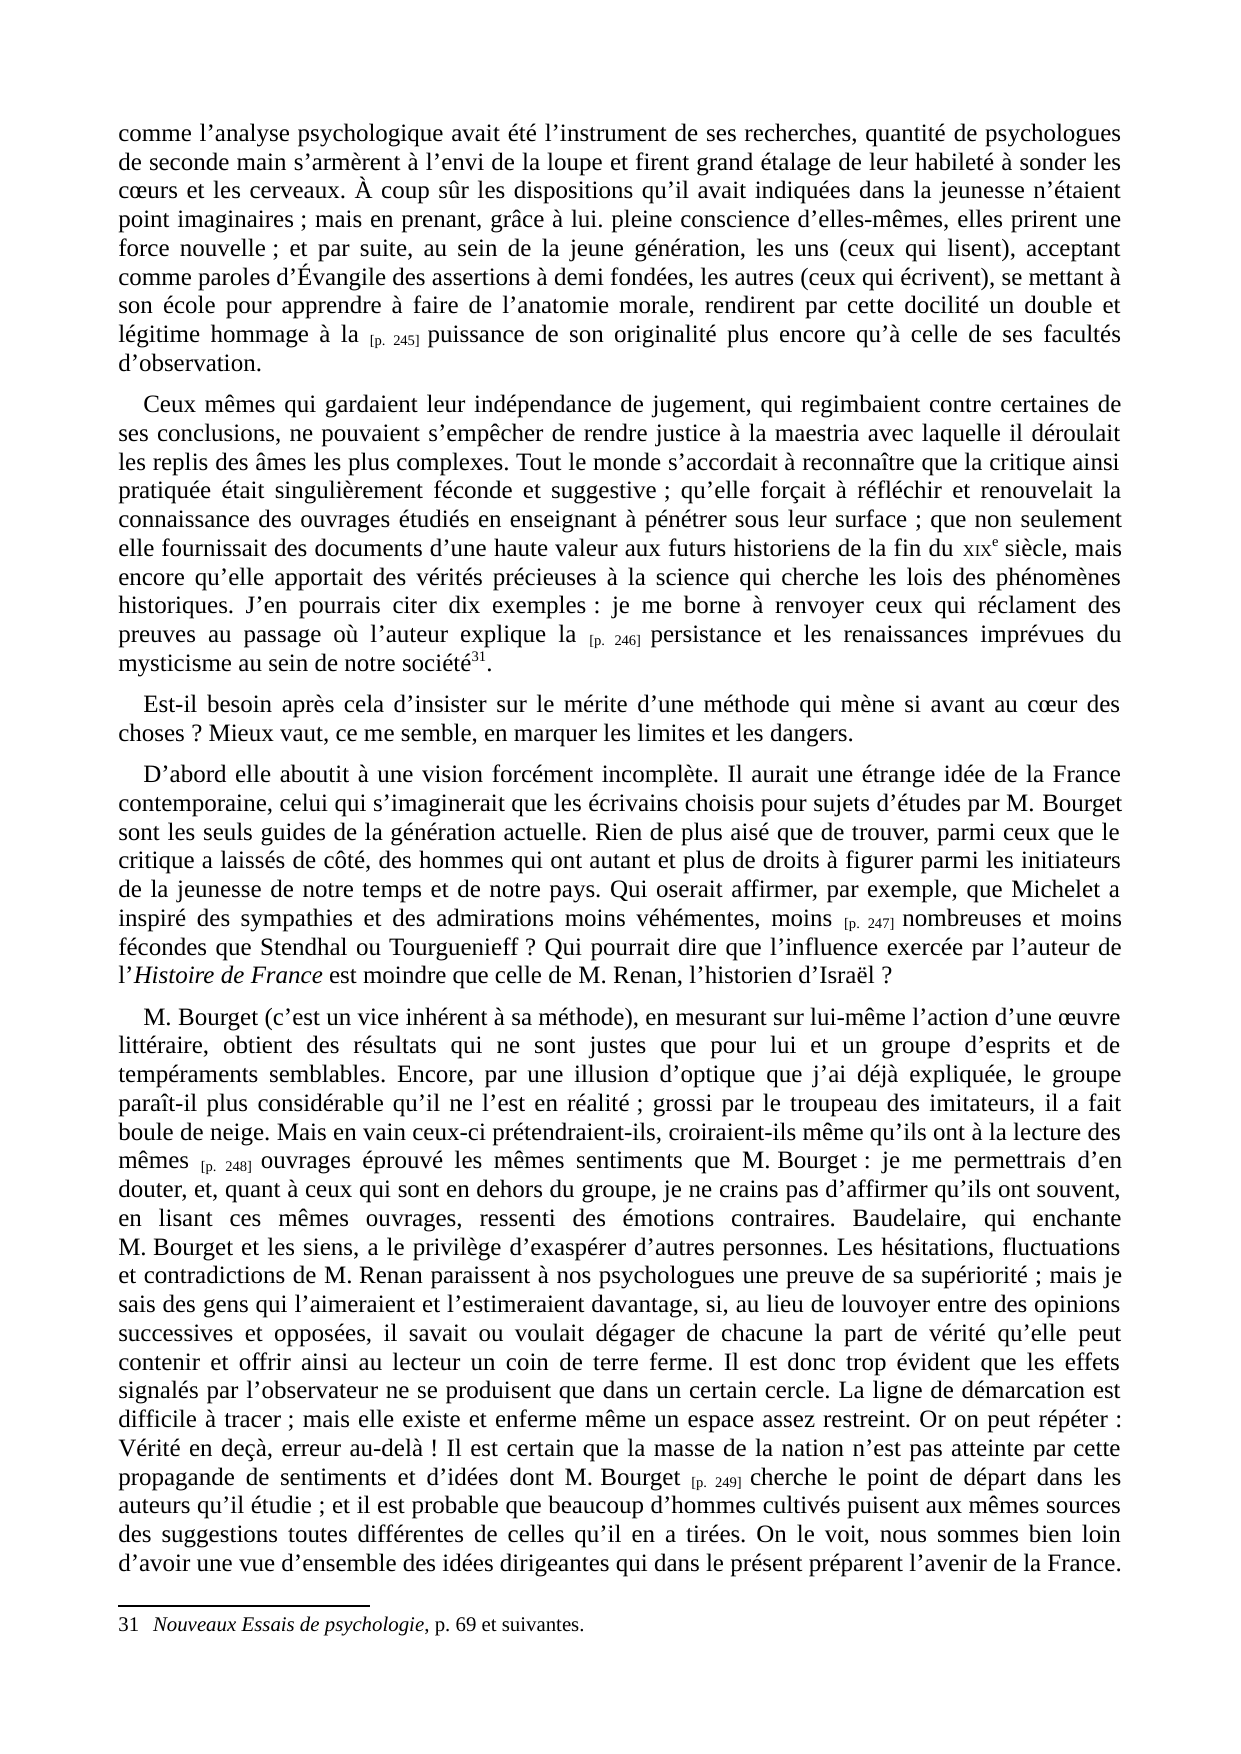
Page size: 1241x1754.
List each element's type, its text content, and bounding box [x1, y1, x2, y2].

text Est-il besoin après cela d’insister sur le mérite d’une méthode qui mène si avant au cœur des choses ? Mieux vaut, ce me semble, en marquer les limites et les dangers. [118, 689, 1122, 747]
text M. Bourget (c’est un vice inhérent à sa méthode), en mesurant sur lui-même l’action d’une œuvre littéraire, obtient des résultats qui ne sont justes que pour lui et un groupe d’esprits et de tempéraments semblables. Encore, par une illusion d’optique que j’ai déjà expliquée, le groupe paraît-il plus considérable qu’il ne l’est en réalité ; grossi par le troupeau des imitateurs, il a fait boule de neige. Mais en vain ceux-ci prétendraient-ils, croiraient-ils même qu’ils ont à la lecture des mêmes [p. 248] ouvrages éprouvé les mêmes sentiments que M. Bourget : je me permettrais d’en douter, et, quant à ceux qui sont en dehors du groupe, je ne crains pas d’affirmer qu’ils ont souvent, en lisant ces mêmes ouvrages, ressenti des émotions contraires. Baudelaire, qui enchante M. Bourget et les siens, a le privilège d’exaspérer d’autres personnes. Les hésitations, fluctuations et contradictions de M. Renan paraissent à nos psychologues une preuve de sa supériorité ; mais je sais des gens qui l’aimeraient et l’estimeraient davantage, si, au lieu de louvoyer entre des opinions successives et opposées, il savait ou voulait dégager de chacune la part de vérité qu’elle peut contenir et offrir ainsi au lecteur un coin de terre ferme. Il est donc trop évident que les effets signalés par l’observateur ne se produisent que dans un certain cercle. La ligne de démarcation est difficile à tracer ; mais elle existe et enferme même un espace assez restreint. Or on peut répéter : Vérité en deçà, erreur au-delà ! Il est certain que la masse de la nation n’est pas atteinte par cette propagande de sentiments et d’idées dont M. Bourget [p. 249] cherche le point de départ dans les auteurs qu’il étudie ; et il est probable que beaucoup d’hommes cultivés puisent aux mêmes sources des suggestions toutes différentes de celles qu’il en a tirées. On le voit, nous sommes bien loin d’avoir une vue d’ensemble des idées dirigeantes qui dans le présent préparent l’avenir de la France. [118, 1002, 1122, 1577]
text Ceux mêmes qui gardaient leur indépendance de jugement, qui regimbaient contre certaines de ses conclusions, ne pouvaient s’empêcher de rendre justice à la maestria avec laquelle il déroulait les replis des âmes les plus complexes. Tout le monde s’accordait à reconnaître que la critique ainsi pratiquée était singulièrement féconde et suggestive ; qu’elle forçait à réfléchir et renouvelait la connaissance des ouvrages étudiés en enseignant à pénétrer sous leur surface ; que non seulement elle fournissait des documents d’une haute valeur aux futurs historiens de la fin du xixe siècle, mais encore qu’elle apportait des vérités précieuses à la science qui cherche les lois des phénomènes historiques. J’en pourrais citer dix exemples : je me borne à renvoyer ceux qui réclament des preuves au passage où l’auteur explique la [p. 246] persistance et les renaissances imprévues du mysticisme au sein de notre société. [118, 389, 1122, 677]
text D’abord elle aboutit à une vision forcément incomplète. Il aurait une étrange idée de la France contemporaine, celui qui s’imaginerait que les écrivains choisis pour sujets d’études par M. Bourget sont les seuls guides de la génération actuelle. Rien de plus aisé que de trouver, parmi ceux que le critique a laissés de côté, des hommes qui ont autant et plus de droits à figurer parmi les initiateurs de la jeunesse de notre temps et de notre pays. Qui oserait affirmer, par exemple, que Michelet a inspiré des sympathies et des admirations moins véhémentes, moins [p. 247] nombreuses et moins fécondes que Stendhal ou Tourguenieff ? Qui pourrait dire que l’influence exercée par l’auteur de l’Histoire de France est moindre que celle de M. Renan, l’historien d’Israël ? [118, 759, 1122, 989]
text Nouveaux Essais de psychologie, p. 69 et suivantes. [118, 1612, 1122, 1636]
text comme l’analyse psychologique avait été l’instrument de ses recherches, quantité de psychologues de seconde main s’armèrent à l’envi de la loupe et firent grand étalage de leur habileté à sonder les cœurs et les cerveaux. À coup sûr les dispositions qu’il avait indiquées dans la jeunesse n’étaient point imaginaires ; mais en prenant, grâce à lui. pleine conscience d’elles-mêmes, elles prirent une force nouvelle ; et par suite, au sein de la jeune génération, les uns (ceux qui lisent), acceptant comme paroles d’Évangile des assertions à demi fondées, les autres (ceux qui écrivent), se mettant à son école pour apprendre à faire de l’anatomie morale, rendirent par cette docilité un double et légitime hommage à la [p. 245] puissance de son originalité plus encore qu’à celle de ses facultés d’observation. [118, 118, 1122, 377]
